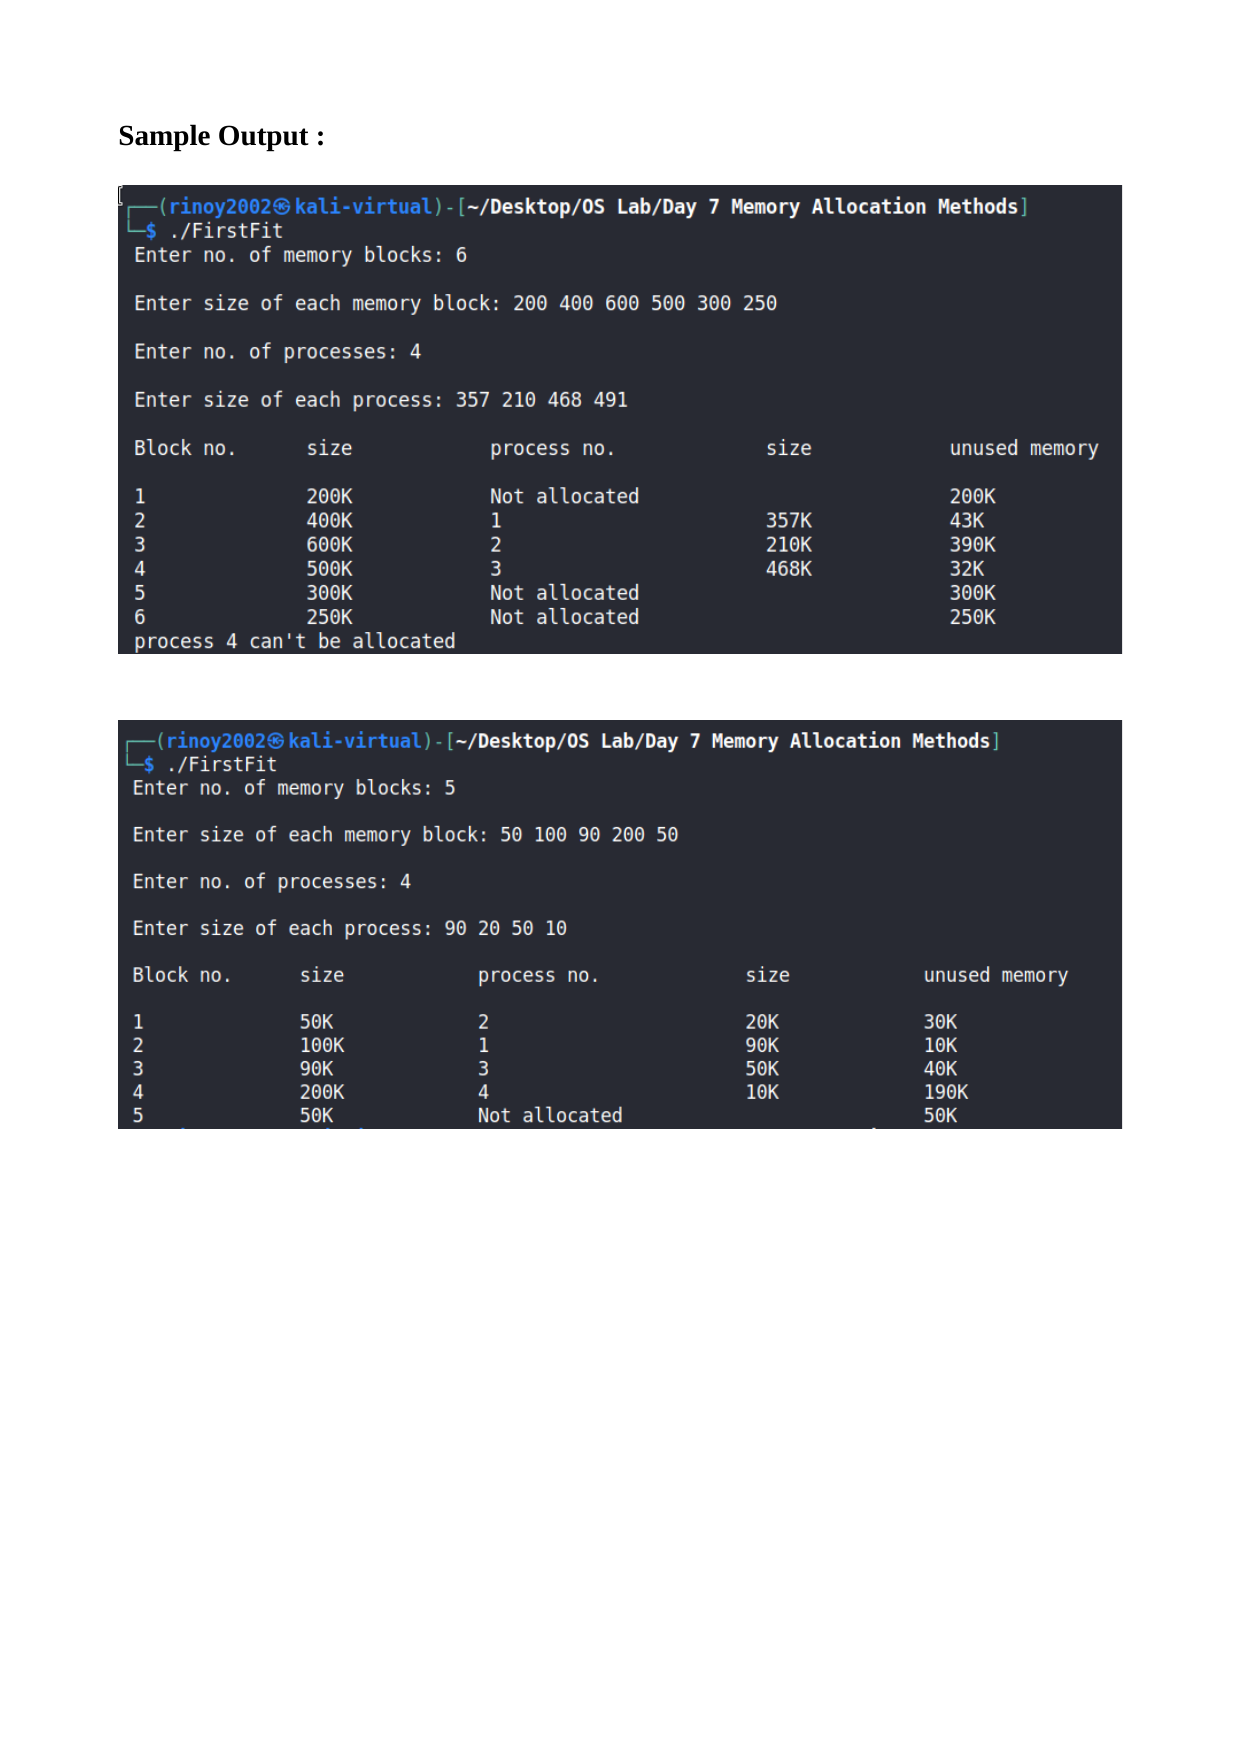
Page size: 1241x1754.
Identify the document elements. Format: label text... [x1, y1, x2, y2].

text Sample Output : [118, 118, 1122, 152]
picture [118, 185, 1123, 654]
picture [118, 720, 1123, 1129]
